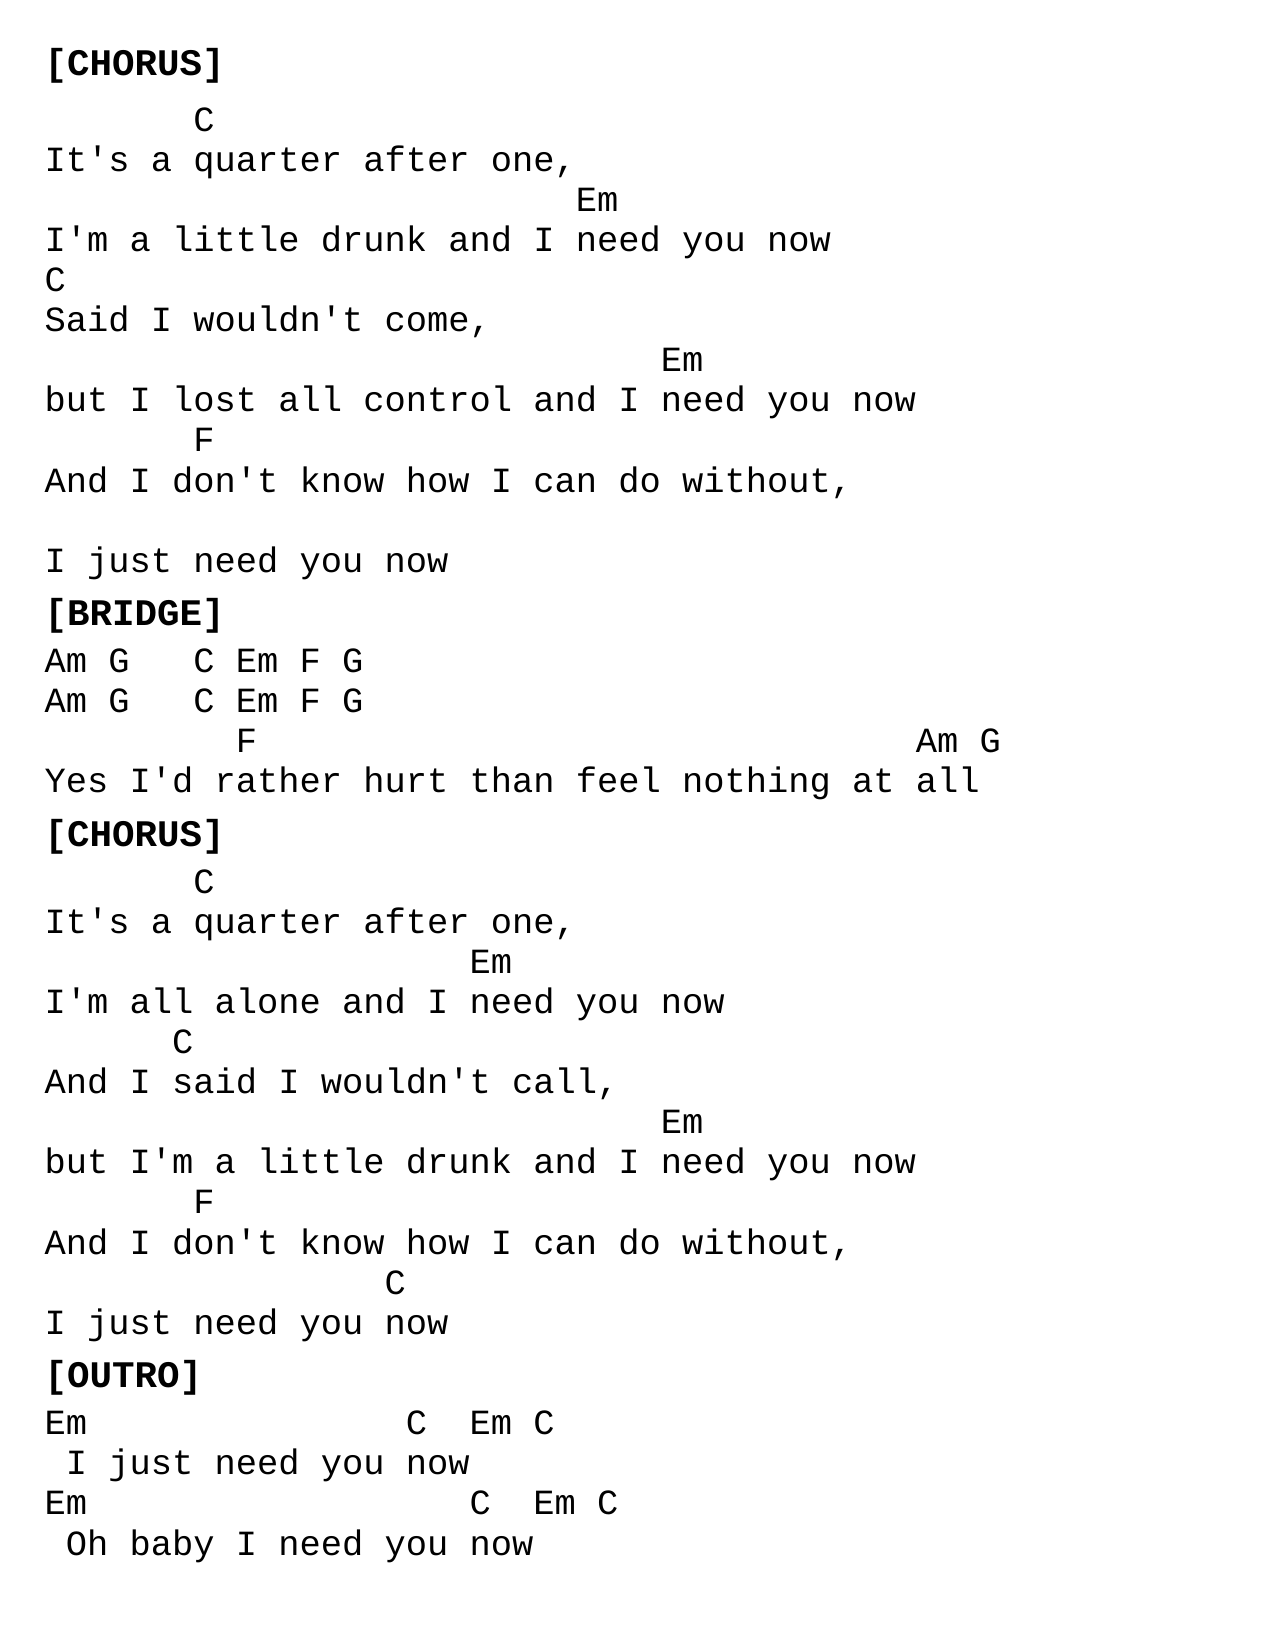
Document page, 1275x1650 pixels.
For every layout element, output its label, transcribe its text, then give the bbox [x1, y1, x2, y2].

text C [44, 1265, 1231, 1305]
text I'm a little drunk and I need you now [44, 222, 1231, 262]
subtitle [BRIDGE] [44, 594, 1231, 637]
text It's a quarter after one, [44, 142, 1231, 182]
text C [44, 1024, 1231, 1064]
text Oh baby I need you now [44, 1525, 1231, 1566]
text I just need you now [44, 1305, 1231, 1345]
text F [44, 1184, 1231, 1224]
text Em C Em C [44, 1485, 1231, 1525]
text Am G C Em F G [44, 643, 1231, 683]
text C [44, 864, 1231, 904]
text C [44, 262, 1231, 302]
text Em [44, 342, 1231, 382]
text I just need you now [44, 543, 1231, 583]
text And I don't know how I can do without, [44, 1224, 1231, 1265]
text Am G C Em F G [44, 683, 1231, 723]
text Em [44, 1104, 1231, 1144]
text I'm all alone and I need you now [44, 984, 1231, 1024]
text but I'm a little drunk and I need you now [44, 1144, 1231, 1184]
text Em [44, 944, 1231, 984]
text Said I wouldn't come, [44, 302, 1231, 342]
subtitle [OUTRO] [44, 1357, 1231, 1399]
subtitle [CHORUS] [44, 815, 1231, 858]
text Em C Em C [44, 1405, 1231, 1445]
text F Am G [44, 723, 1231, 763]
text It's a quarter after one, [44, 904, 1231, 944]
text C [44, 102, 1231, 142]
text Em [44, 182, 1231, 222]
text And I said I wouldn't call, [44, 1064, 1231, 1104]
text but I lost all control and I need you now [44, 382, 1231, 422]
text And I don't know how I can do without, [44, 462, 1231, 503]
subtitle [CHORUS] [44, 44, 1231, 87]
text Yes I'd rather hurt than feel nothing at all [44, 763, 1231, 803]
text I just need you now [44, 1445, 1231, 1485]
text F [44, 422, 1231, 462]
